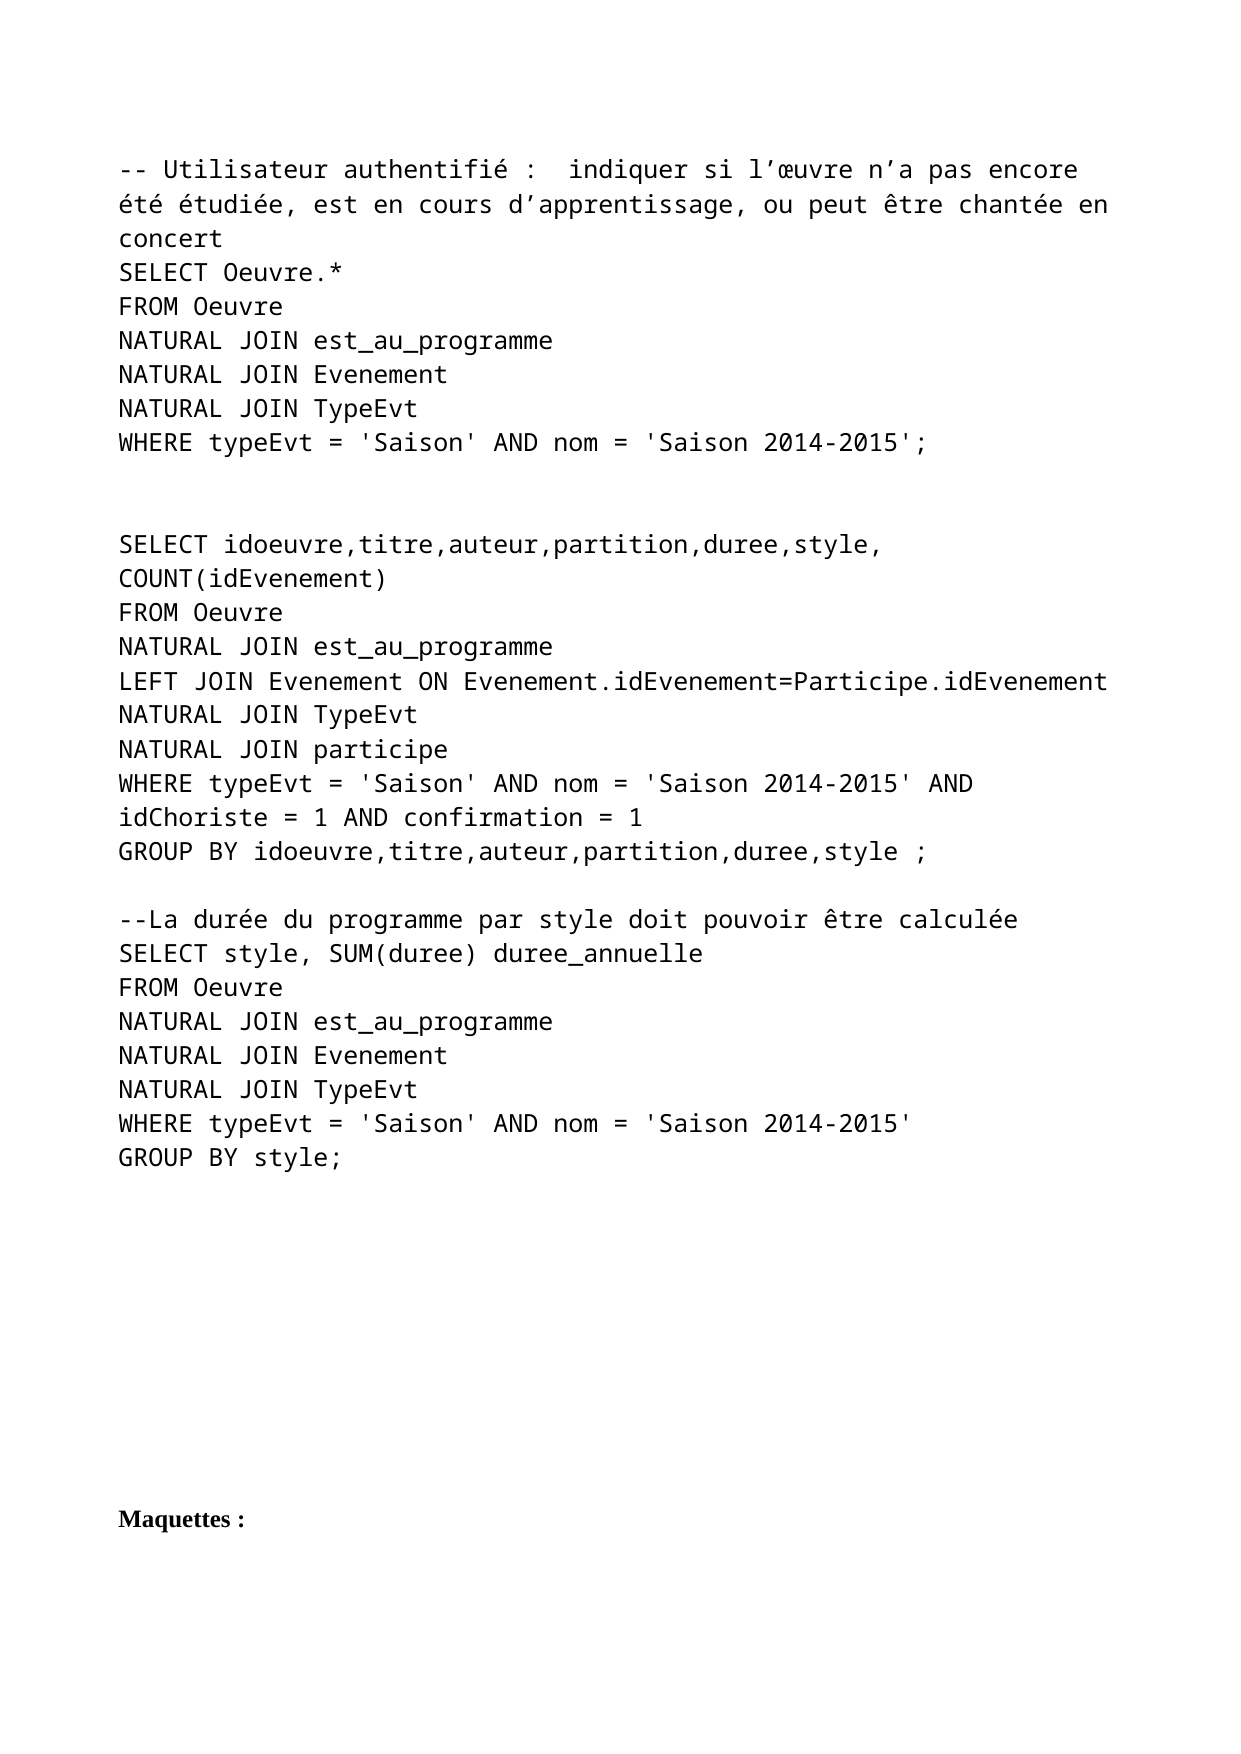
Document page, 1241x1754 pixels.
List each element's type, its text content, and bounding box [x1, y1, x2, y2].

text NATURAL JOIN Evenement [118, 1038, 1122, 1072]
text WHERE typeEvt = 'Saison' AND nom = 'Saison 2014-2015'; [118, 425, 1122, 459]
text NATURAL JOIN TypeEvt [118, 697, 1122, 731]
text NATURAL JOIN TypeEvt [118, 391, 1122, 425]
text GROUP BY style; [118, 1140, 1122, 1174]
text WHERE typeEvt = 'Saison' AND nom = 'Saison 2014-2015' AND idChoriste = 1 AND confirmation = 1 [118, 765, 1122, 833]
text SELECT style, SUM(duree) duree_annuelle [118, 936, 1122, 970]
text -- Utilisateur authentifié : indiquer si l’œuvre n’a pas encore été étudiée, est en cours d’apprentissage, ou peut être chantée en concert [118, 152, 1122, 254]
text NATURAL JOIN participe [118, 731, 1122, 765]
text SELECT Oeuvre.* [118, 254, 1122, 288]
text NATURAL JOIN Evenement [118, 357, 1122, 391]
text LEFT JOIN Evenement ON Evenement.idEvenement=Participe.idEvenement [118, 663, 1122, 697]
text GROUP BY idoeuvre,titre,auteur,partition,duree,style ; [118, 833, 1122, 867]
text NATURAL JOIN est_au_programme [118, 1004, 1122, 1038]
text NATURAL JOIN est_au_programme [118, 322, 1122, 357]
text FROM Oeuvre [118, 970, 1122, 1004]
text WHERE typeEvt = 'Saison' AND nom = 'Saison 2014-2015' [118, 1106, 1122, 1140]
text SELECT idoeuvre,titre,auteur,partition,duree,style, COUNT(idEvenement) [118, 527, 1122, 595]
text NATURAL JOIN est_au_programme [118, 629, 1122, 663]
text --La durée du programme par style doit pouvoir être calculée [118, 902, 1122, 936]
text FROM Oeuvre [118, 288, 1122, 322]
text NATURAL JOIN TypeEvt [118, 1072, 1122, 1106]
text FROM Oeuvre [118, 595, 1122, 629]
text Maquettes : [118, 1504, 1122, 1533]
